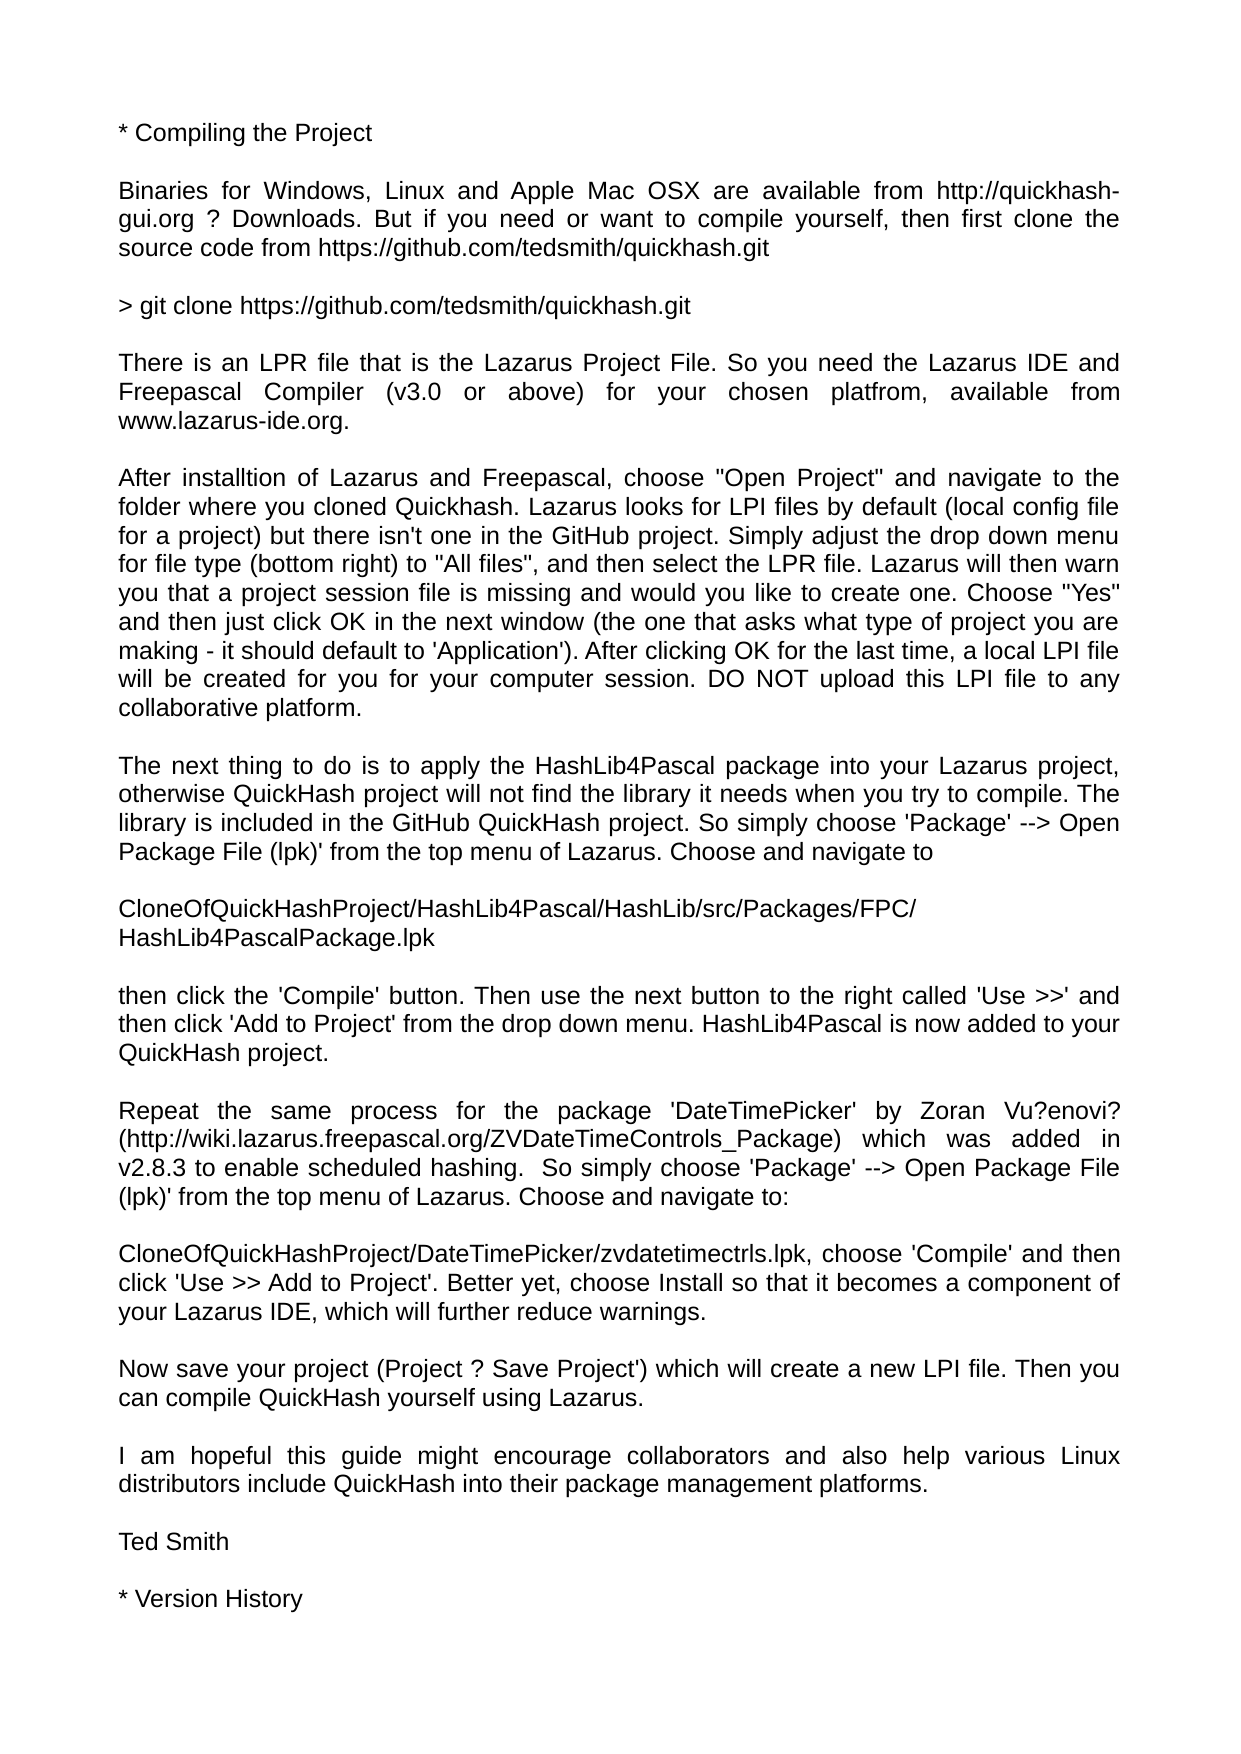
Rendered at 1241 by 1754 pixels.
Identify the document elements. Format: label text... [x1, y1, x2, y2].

text * Version History [118, 1584, 1122, 1613]
text then click the 'Compile' button. Then use the next button to the right called 'Use >>' and then click 'Add to Project' from the drop down menu. HashLib4Pascal is now added to your QuickHash project. [118, 981, 1122, 1067]
text The next thing to do is to apply the HashLib4Pascal package into your Lazarus project, otherwise QuickHash project will not find the library it needs when you try to compile. The library is included in the GitHub QuickHash project. So simply choose 'Package' --> Open Package File (lpk)' from the top menu of Lazarus. Choose and navigate to [118, 751, 1122, 866]
text Ted Smith [118, 1527, 1122, 1556]
text > git clone https://github.com/tedsmith/quickhash.git [118, 291, 1122, 319]
text Binaries for Windows, Linux and Apple Mac OSX are available from http://quickhash-gui.org ? Downloads. But if you need or want to compile yourself, then first clone the source code from https://github.com/tedsmith/quickhash.git [118, 176, 1122, 262]
text After installtion of Lazarus and Freepascal, choose "Open Project" and navigate to the folder where you cloned Quickhash. Lazarus looks for LPI files by default (local config file for a project) but there isn't one in the GitHub project. Simply adjust the drop down menu for file type (bottom right) to "All files", and then select the LPR file. Lazarus will then warn you that a project session file is missing and would you like to create one. Choose "Yes" and then just click OK in the next window (the one that asks what type of project you are making - it should default to 'Application'). After clicking OK for the last time, a local LPI file will be created for you for your computer session. DO NOT upload this LPI file to any collaborative platform. [118, 463, 1122, 722]
text Now save your project (Project ? Save Project') which will create a new LPI file. Then you can compile QuickHash yourself using Lazarus. [118, 1354, 1122, 1412]
text There is an LPR file that is the Lazarus Project File. So you need the Lazarus IDE and Freepascal Compiler (v3.0 or above) for your chosen platfrom, available from www.lazarus-ide.org. [118, 348, 1122, 434]
text CloneOfQuickHashProject/DateTimePicker/zvdatetimectrls.lpk, choose 'Compile' and then click 'Use >> Add to Project'. Better yet, choose Install so that it becomes a component of your Lazarus IDE, which will further reduce warnings. [118, 1239, 1122, 1326]
text * Compiling the Project [118, 118, 1122, 147]
text I am hopeful this guide might encourage collaborators and also help various Linux distributors include QuickHash into their package management platforms. [118, 1441, 1122, 1498]
text CloneOfQuickHashProject/HashLib4Pascal/HashLib/src/Packages/FPC/HashLib4PascalPackage.lpk [118, 894, 1122, 952]
text Repeat the same process for the package 'DateTimePicker' by Zoran Vu?enovi? (http://wiki.lazarus.freepascal.org/ZVDateTimeControls_Package) which was added in v2.8.3 to enable scheduled hashing. So simply choose 'Package' --> Open Package File (lpk)' from the top menu of Lazarus. Choose and navigate to: [118, 1096, 1122, 1211]
